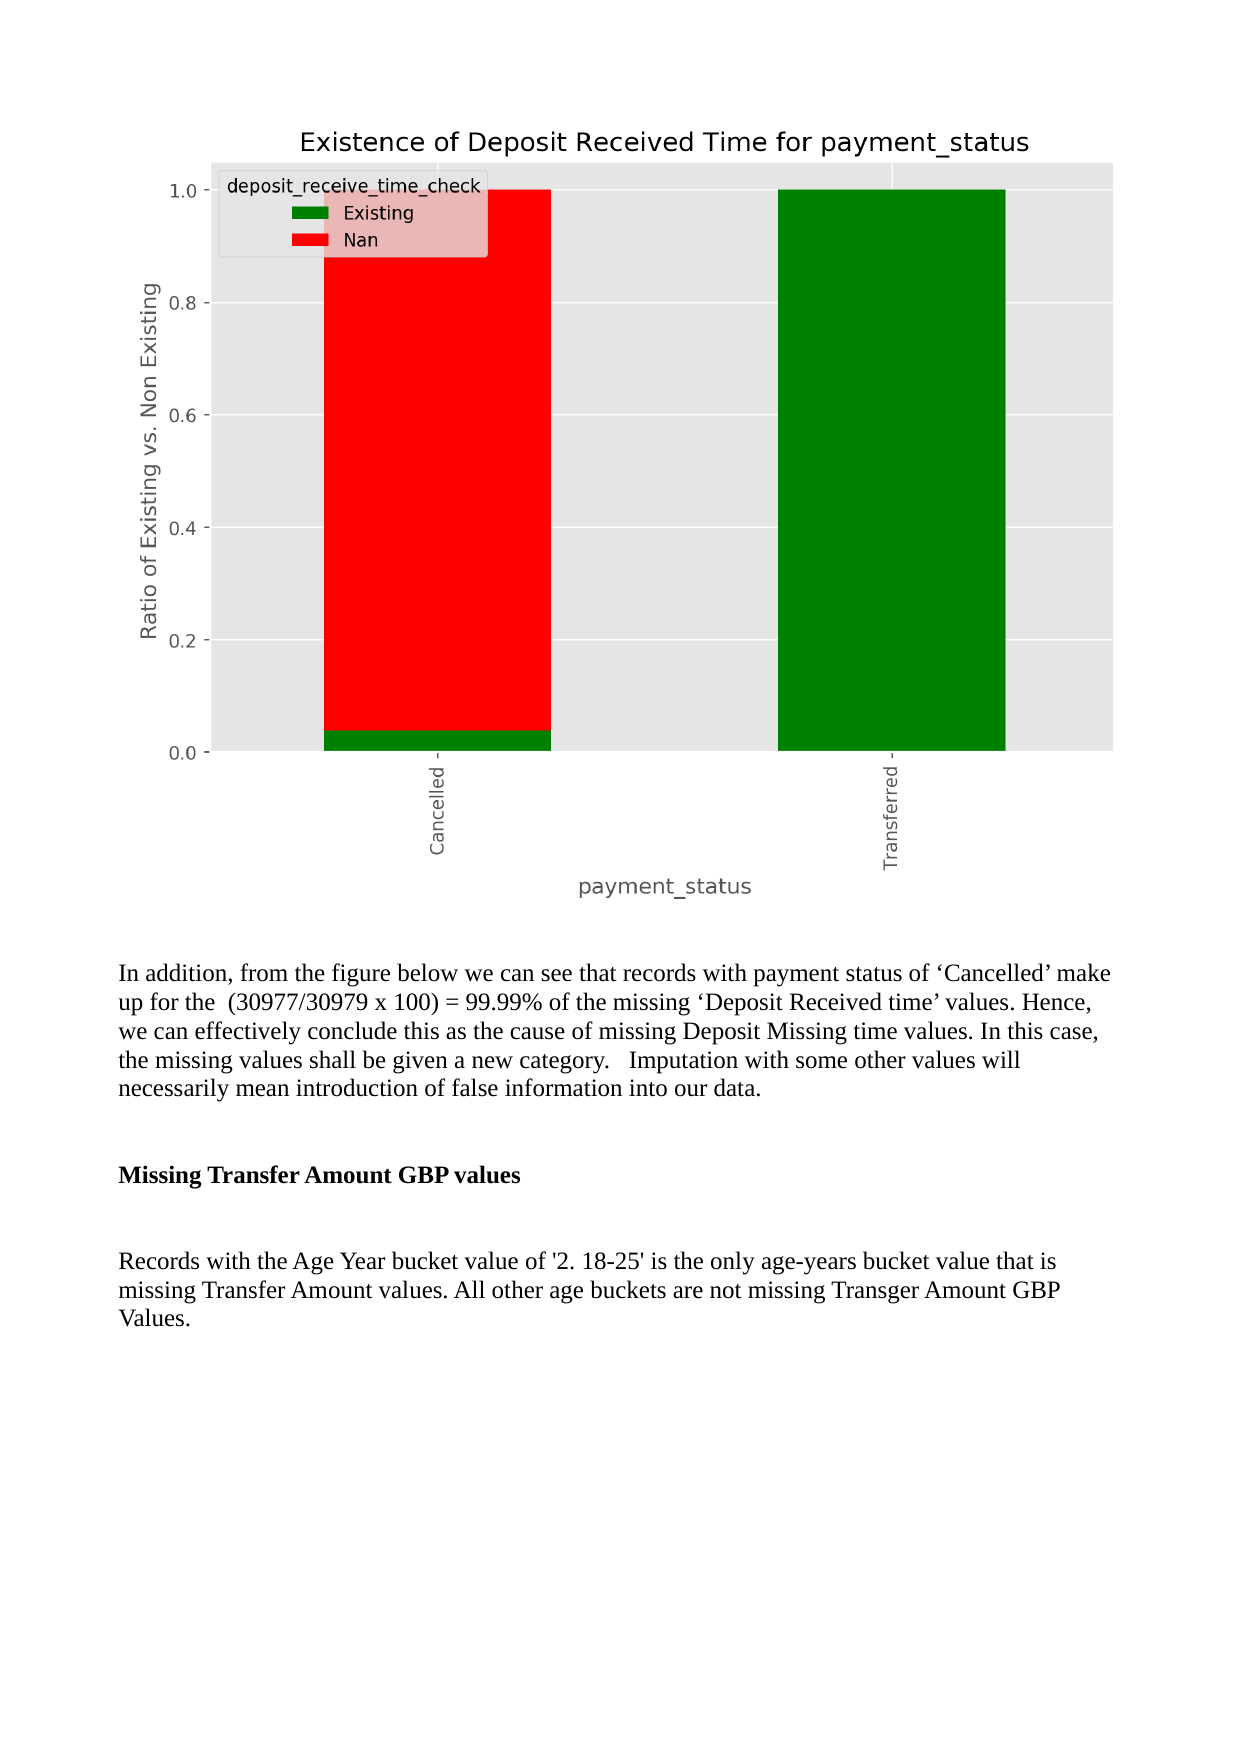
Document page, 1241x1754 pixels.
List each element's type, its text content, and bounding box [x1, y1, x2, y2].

text Records with the Age Year bucket value of '2. 18-25' is the only age-years bucket value that is missing Transfer Amount values. All other age buckets are not missing Transger Amount GBP Values. [118, 1246, 1122, 1332]
picture [127, 118, 1113, 901]
text In addition, from the figure below we can see that records with payment status of ‘Cancelled’ make up for the (30977/30979 x 100) = 99.99% of the missing ‘Deposit Received time’ values. Hence, we can effectively conclude this as the cause of missing Deposit Missing time values. In this case, the missing values shall be given a new category. Imputation with some other values will necessarily mean introduction of false information into our data. [118, 958, 1122, 1102]
text Missing Transfer Amount GBP values [118, 1160, 1122, 1188]
